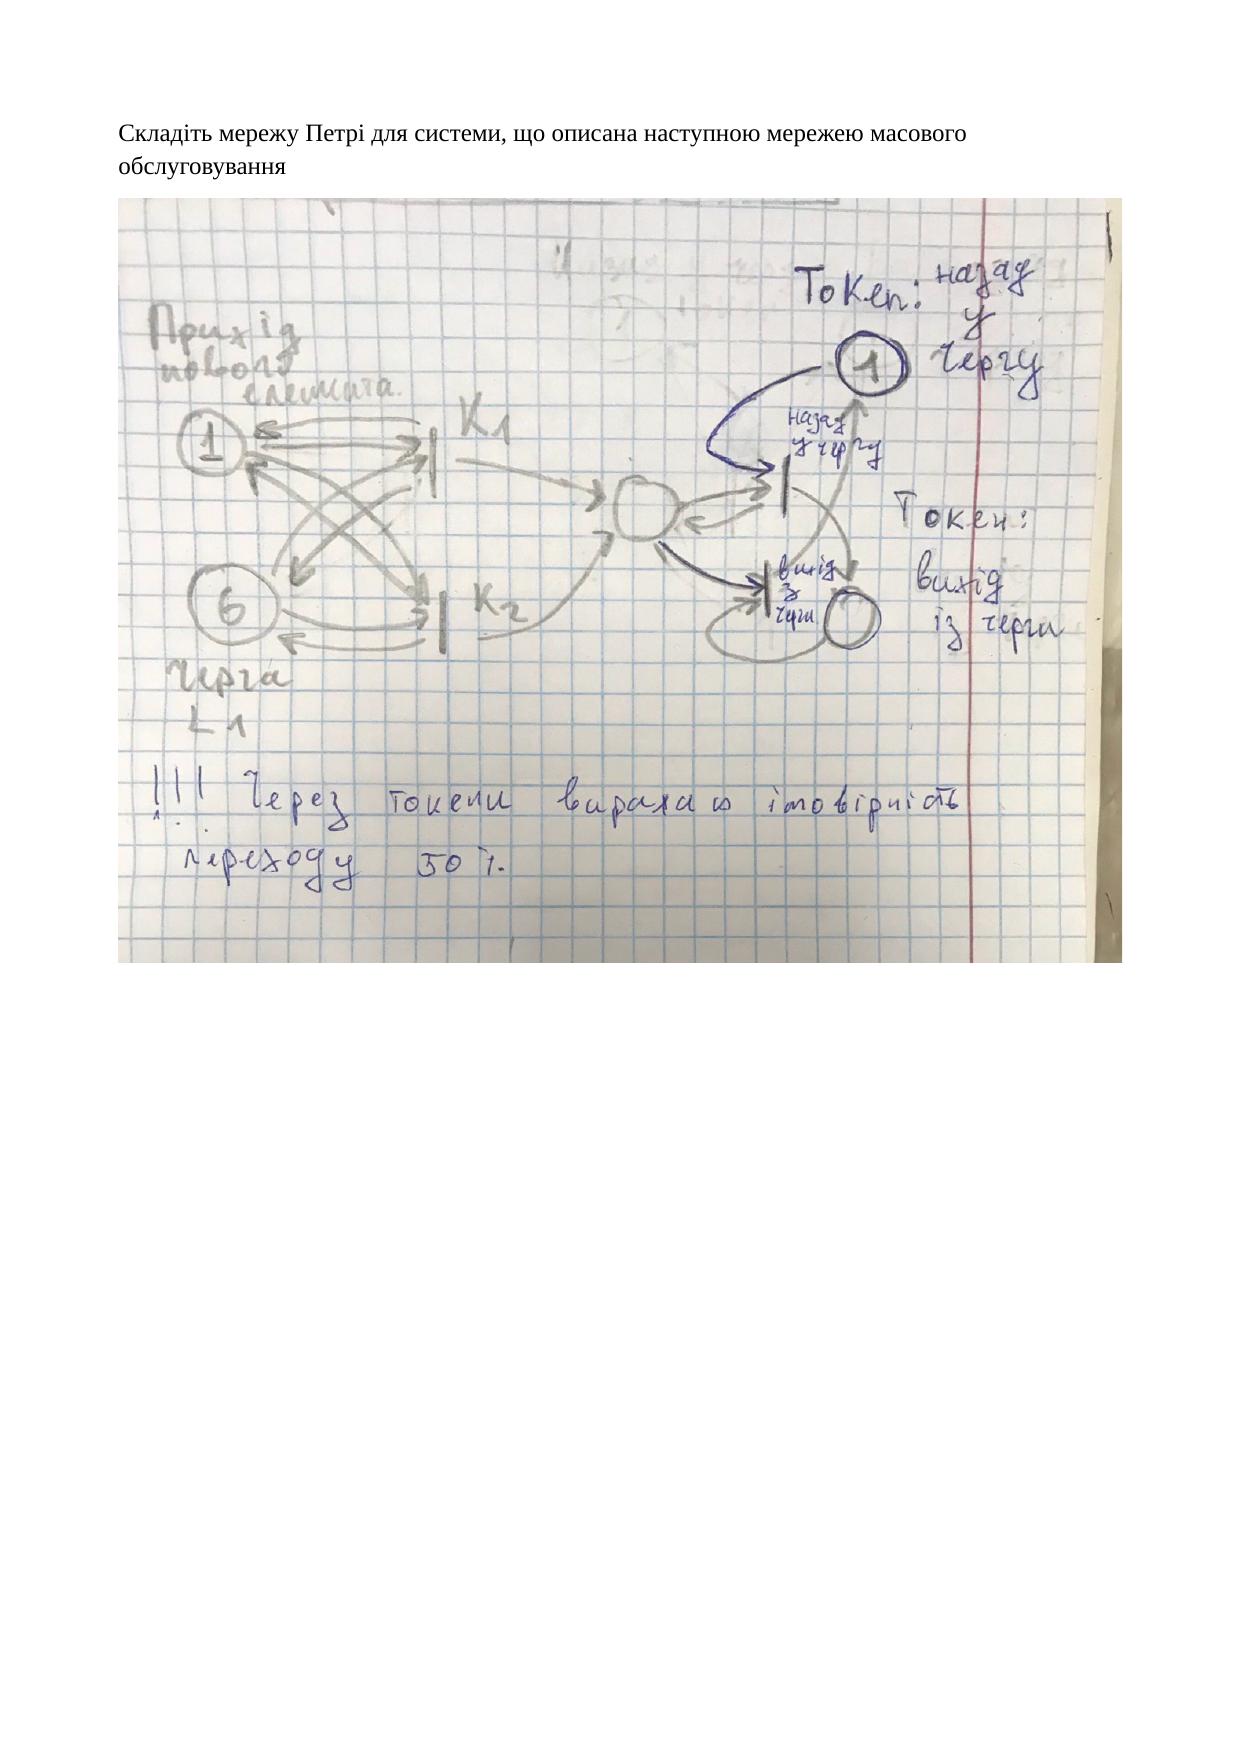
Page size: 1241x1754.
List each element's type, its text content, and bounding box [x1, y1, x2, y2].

picture [118, 198, 1123, 963]
text Складіть мережу Петрі для системи, що описана наступною мережею масового обслуговування [118, 118, 1122, 180]
